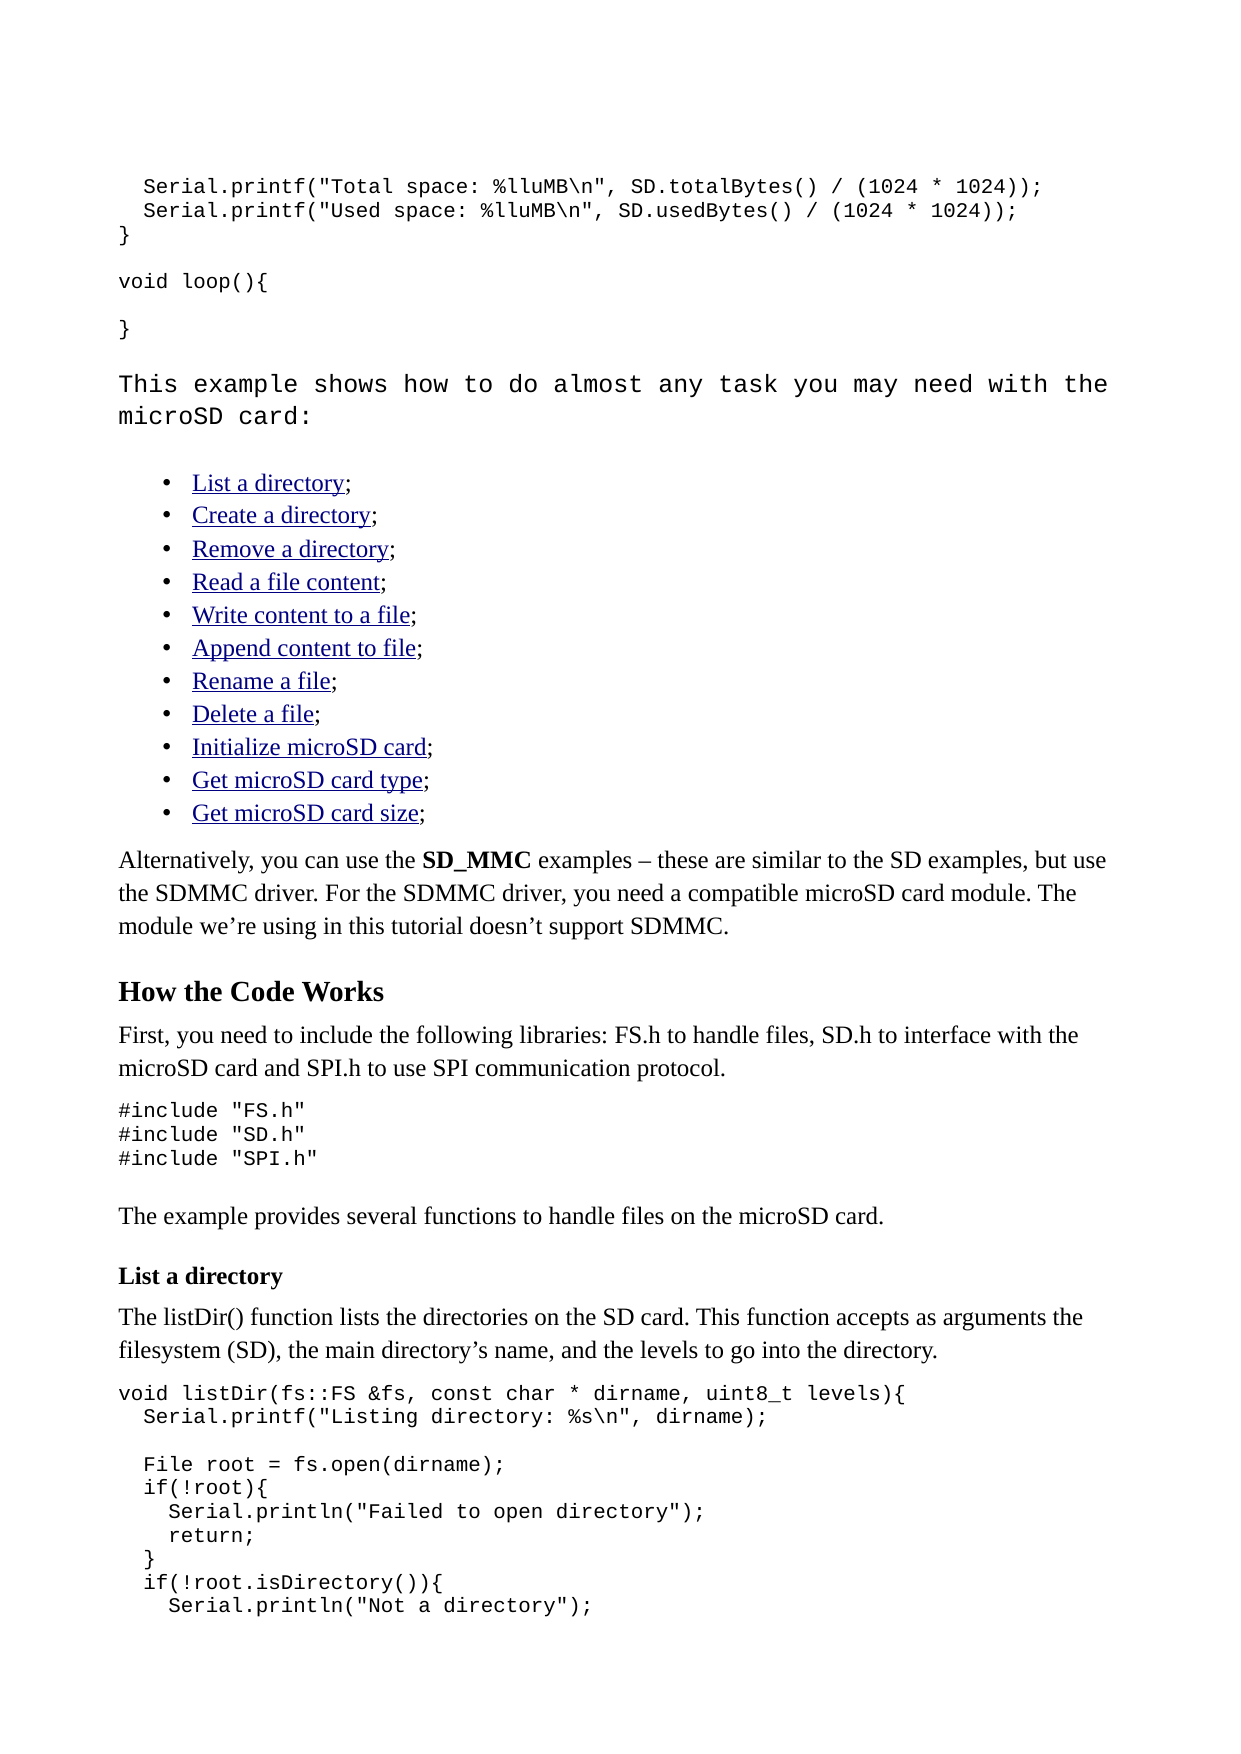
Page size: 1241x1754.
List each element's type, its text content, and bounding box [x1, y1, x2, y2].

text } [118, 318, 1122, 342]
list Initialize microSD card; [162, 732, 1122, 761]
list Get microSD card size; [162, 798, 1122, 827]
text Serial.printf("Total space: %lluMB\n", SD.totalBytes() / (1024 * 1024)); [118, 176, 1122, 200]
list Remove a directory; [162, 534, 1122, 562]
text void loop(){ [118, 271, 1122, 294]
text if(!root){ [118, 1477, 1122, 1501]
list Write content to a file; [162, 600, 1122, 628]
text Serial.println("Not a directory"); [118, 1596, 1122, 1619]
text First, you need to include the following libraries: FS.h to handle files, SD.h to interface with the microSD card and SPI.h to use SPI communication protocol. [118, 1020, 1122, 1081]
text } [118, 224, 1122, 247]
list Append content to file; [162, 633, 1122, 661]
subtitle How the Code Works [118, 974, 1122, 1007]
list Create a directory; [162, 501, 1122, 529]
subtitle List a directory [118, 1261, 1122, 1289]
text #include "FS.h" [118, 1100, 1122, 1124]
text return; [118, 1524, 1122, 1548]
text if(!root.isDirectory()){ [118, 1572, 1122, 1596]
text The example provides several functions to handle files on the microSD card. [118, 1201, 1122, 1229]
list Read a file content; [162, 567, 1122, 595]
text Serial.println("Failed to open directory"); [118, 1501, 1122, 1524]
list Delete a file; [162, 699, 1122, 727]
text This example shows how to do almost any task you may need with the microSD card: [118, 371, 1122, 432]
list Get microSD card type; [162, 765, 1122, 793]
text Serial.printf("Used space: %lluMB\n", SD.usedBytes() / (1024 * 1024)); [118, 200, 1122, 224]
text Serial.printf("Listing directory: %s\n", dirname); [118, 1406, 1122, 1430]
text #include "SPI.h" [118, 1148, 1122, 1171]
text Alternatively, you can use the SD_MMC examples – these are similar to the SD examples, but use the SDMMC driver. For the SDMMC driver, you need a compatible microSD card module. The module we’re using in this tutorial doesn’t support SDMMC. [118, 845, 1122, 940]
list Rename a file; [162, 666, 1122, 694]
text File root = fs.open(dirname); [118, 1454, 1122, 1477]
text } [118, 1548, 1122, 1572]
text void listDir(fs::FS &fs, const char * dirname, uint8_t levels){ [118, 1383, 1122, 1406]
text #include "SD.h" [118, 1124, 1122, 1148]
list List a directory; [162, 468, 1122, 496]
text The listDir() function lists the directories on the SD card. This function accepts as arguments the filesystem (SD), the main directory’s name, and the levels to go into the directory. [118, 1302, 1122, 1364]
